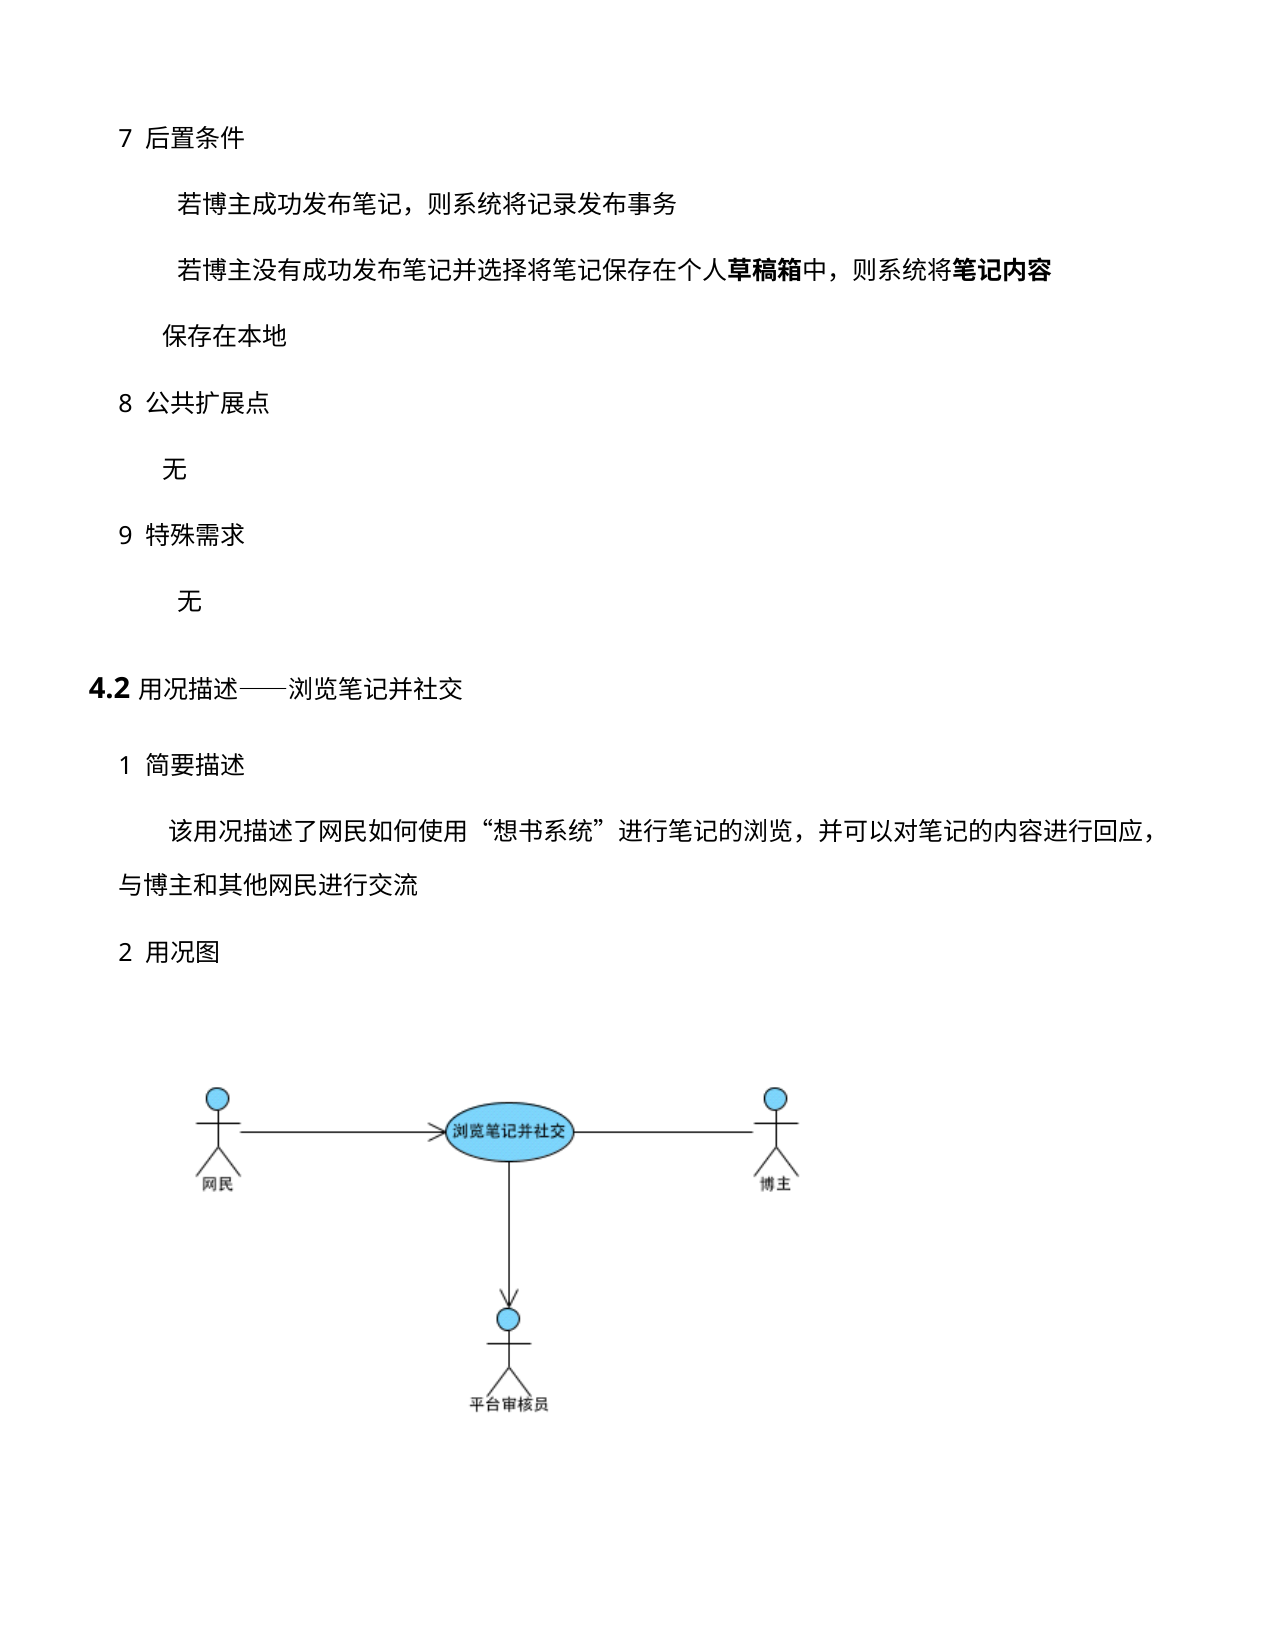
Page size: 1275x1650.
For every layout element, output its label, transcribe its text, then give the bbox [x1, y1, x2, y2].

text 7 后置条件 [118, 118, 1157, 154]
text 9 特殊需求 [118, 516, 1157, 552]
text 保存在本地 [118, 317, 1157, 353]
text 4.2 用况描述——浏览笔记并社交 [88, 667, 1157, 707]
text 无 [118, 582, 1157, 618]
text 若博主没有成功发布笔记并选择将笔记保存在个人草稿箱中，则系统将笔记内容 [118, 251, 1157, 287]
text 2 用况图 [118, 932, 1157, 968]
text 若博主成功发布笔记，则系统将记录发布事务 [118, 184, 1157, 221]
text 无 [118, 449, 1157, 486]
text 1 简要描述 [118, 745, 1157, 781]
text 该用况描述了网民如何使用“想书系统”进行笔记的浏览，并可以对笔记的内容进行回应，与博主和其他网民进行交流 [118, 811, 1157, 902]
text 8 公共扩展点 [118, 383, 1157, 419]
